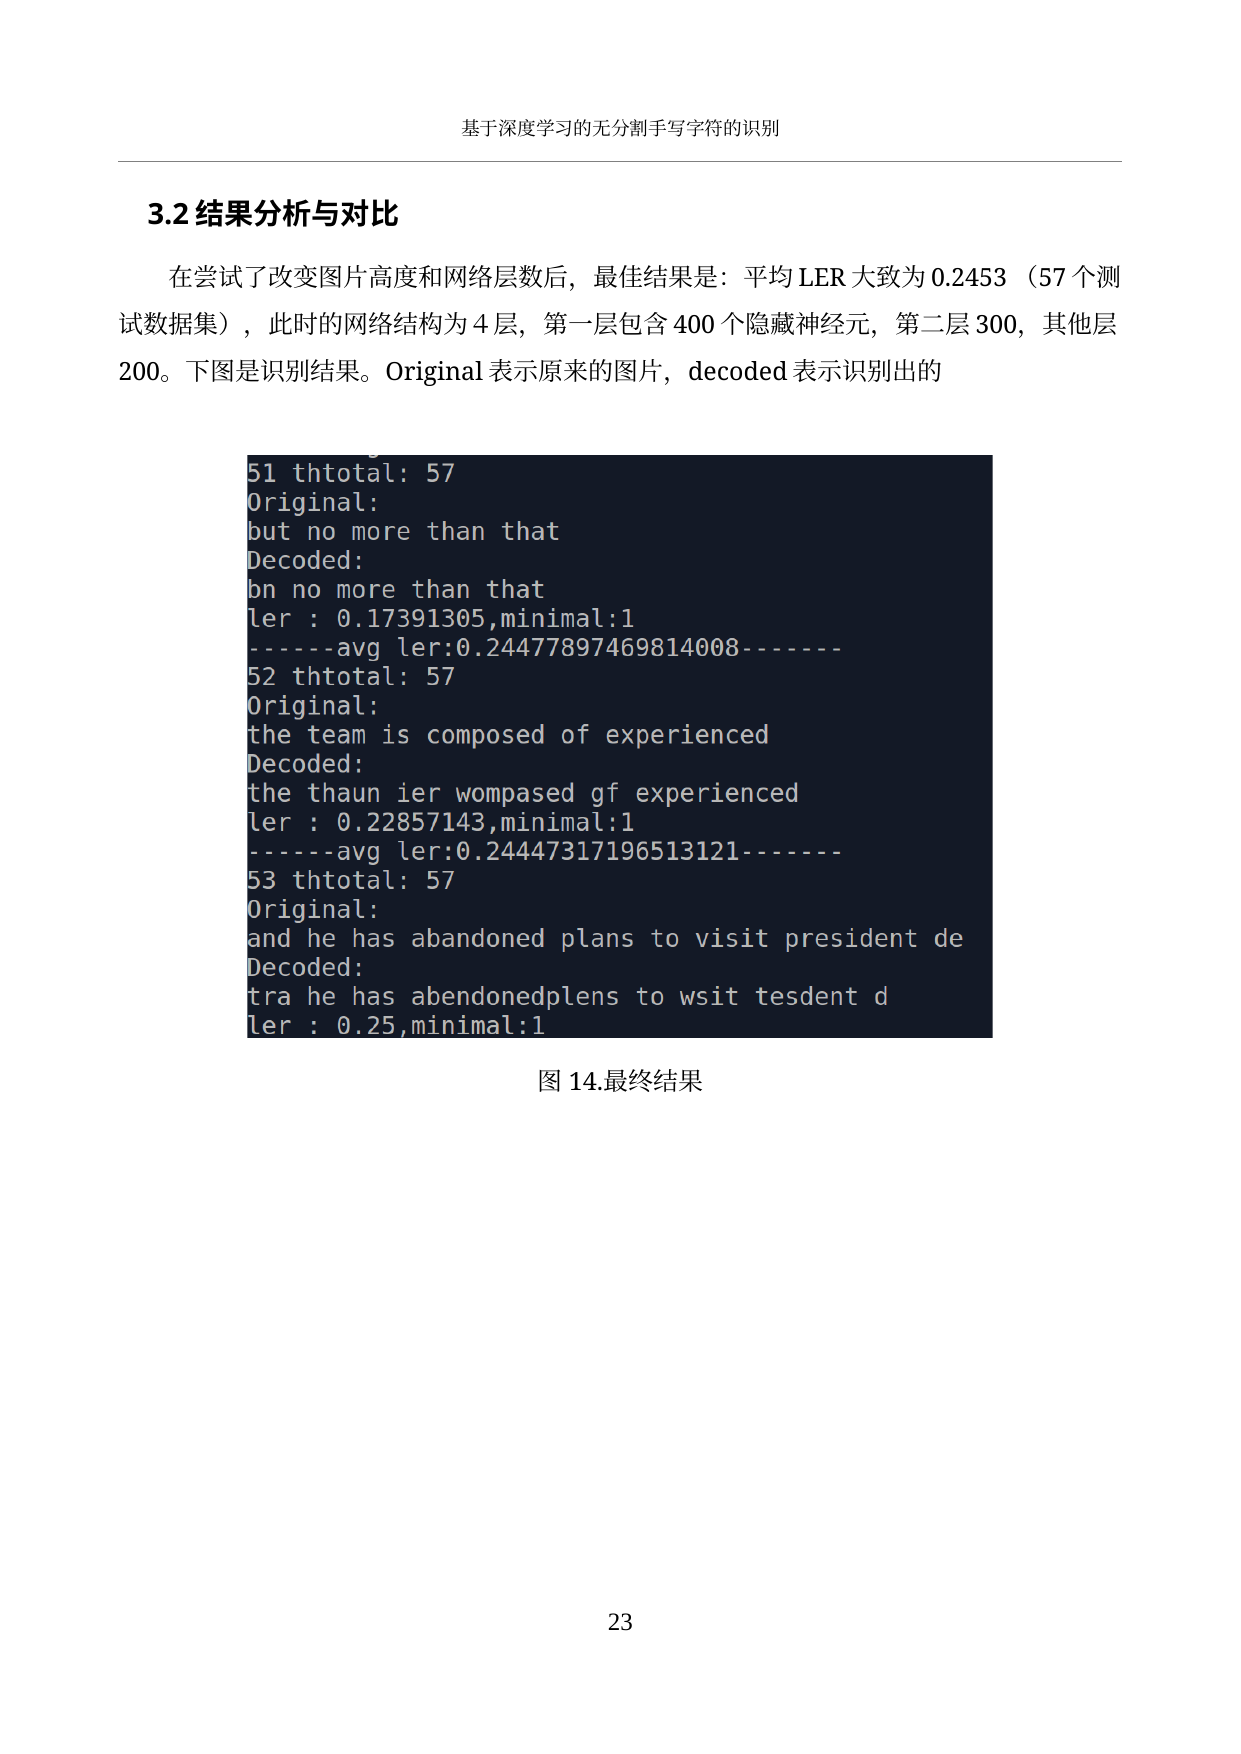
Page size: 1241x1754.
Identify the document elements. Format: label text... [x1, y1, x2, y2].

text 图 14.最终结果 [197, 455, 1044, 1098]
picture [247, 455, 993, 1038]
text 在尝试了改变图片高度和网络层数后，最佳结果是：平均LER大致为0.2453 （57个测试数据集），此时的网络结构为４层，第一层包含400个隐藏神经元，第二层300，其他层200。下图是识别结果。Original表示原来的图片，decoded表示识别出的 [118, 258, 1122, 387]
subtitle 3.2结果分析与对比 [118, 190, 1122, 233]
